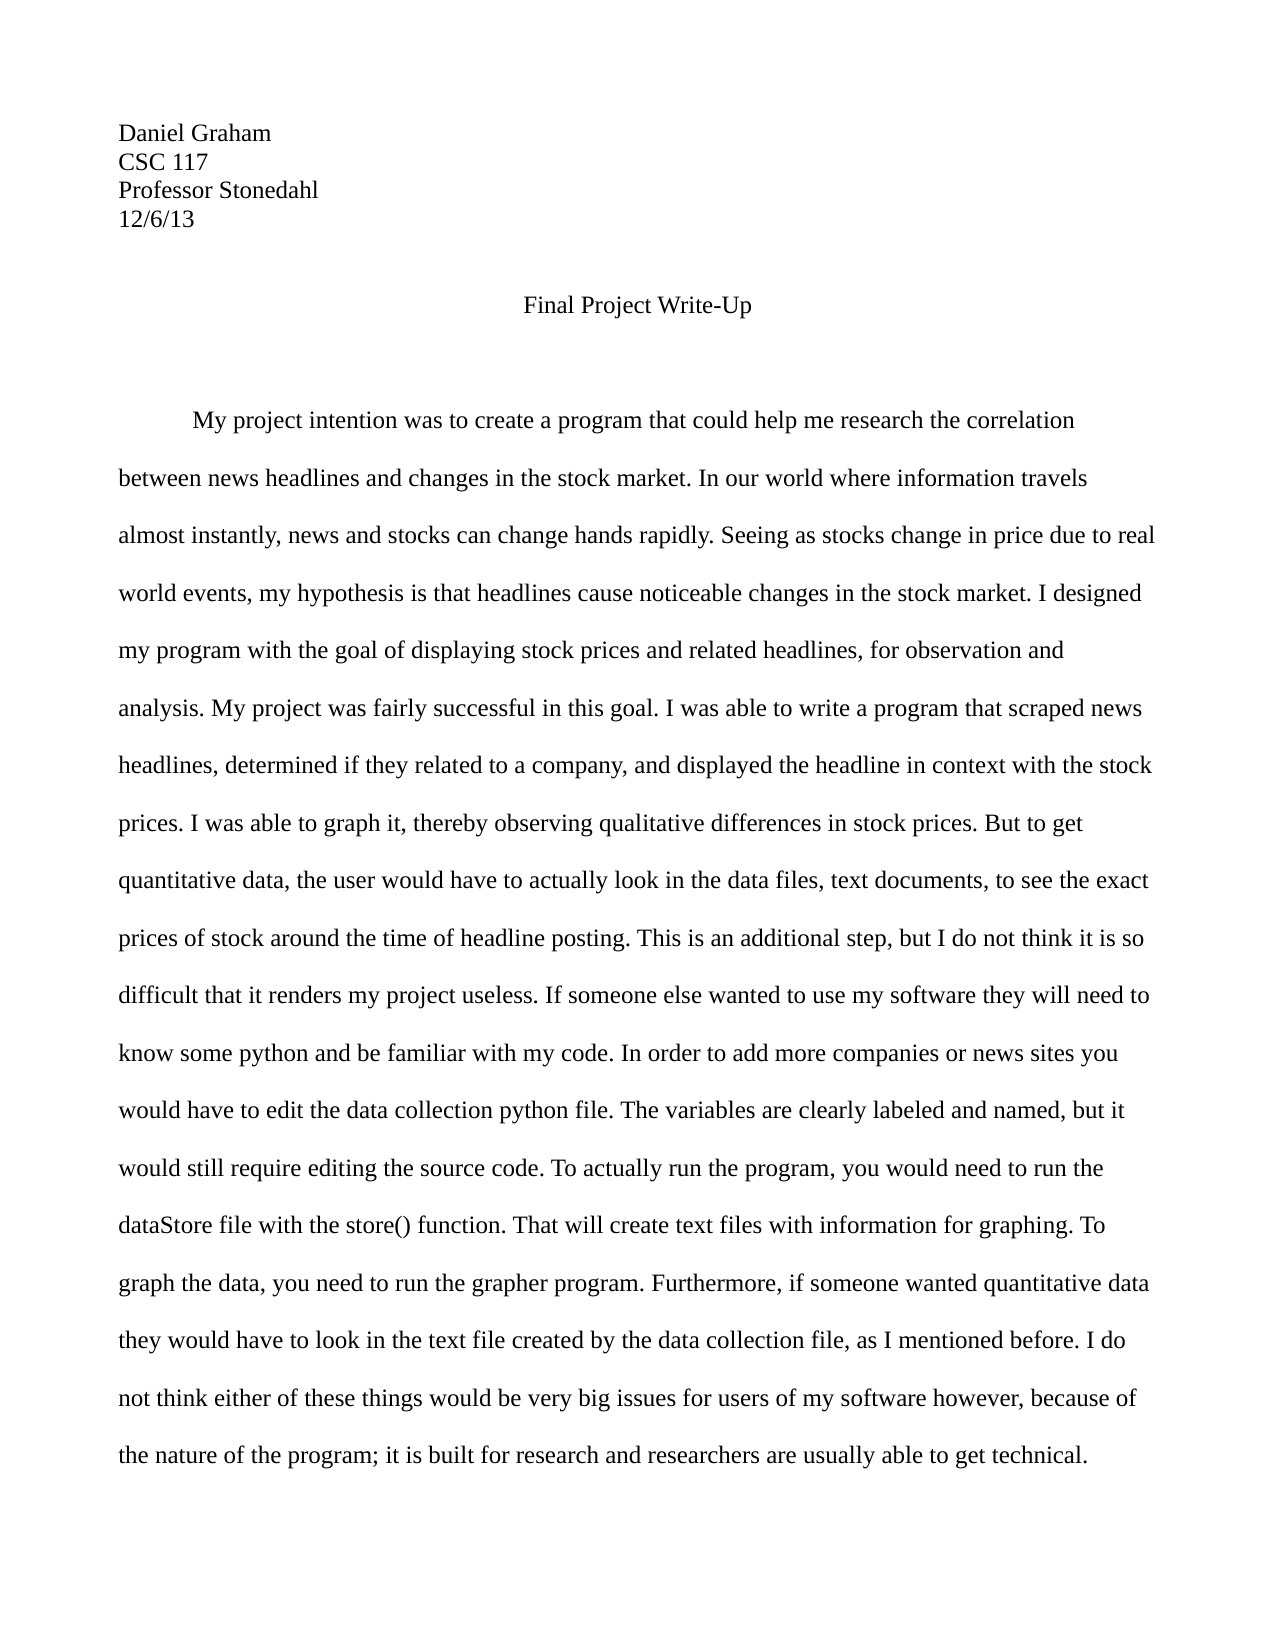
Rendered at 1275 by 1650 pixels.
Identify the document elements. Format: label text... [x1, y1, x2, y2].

text CSC 117 [118, 147, 1157, 176]
text 12/6/13 [118, 204, 1157, 233]
text My project intention was to create a program that could help me research the correlation between news headlines and changes in the stock market. In our world where information travels almost instantly, news and stocks can change hands rapidly. Seeing as stocks change in price due to real world events, my hypothesis is that headlines cause noticeable changes in the stock market. I designed my program with the goal of displaying stock prices and related headlines, for observation and analysis. My project was fairly successful in this goal. I was able to write a program that scraped news headlines, determined if they related to a company, and displayed the headline in context with the stock prices. I was able to graph it, thereby observing qualitative differences in stock prices. But to get quantitative data, the user would have to actually look in the data files, text documents, to see the exact prices of stock around the time of headline posting. This is an additional step, but I do not think it is so difficult that it renders my project useless. If someone else wanted to use my software they will need to know some python and be familiar with my code. In order to add more companies or news sites you would have to edit the data collection python file. The variables are clearly labeled and named, but it would still require editing the source code. To actually run the program, you would need to run the dataStore file with the store() function. That will create text files with information for graphing. To graph the data, you need to run the grapher program. Furthermore, if someone wanted quantitative data they would have to look in the text file created by the data collection file, as I mentioned before. I do not think either of these things would be very big issues for users of my software however, because of the nature of the program; it is built for research and researchers are usually able to get technical. [118, 406, 1157, 1469]
text Professor Stonedahl [118, 176, 1157, 204]
text Final Project Write-Up [118, 291, 1157, 319]
text Daniel Graham [118, 118, 1157, 147]
